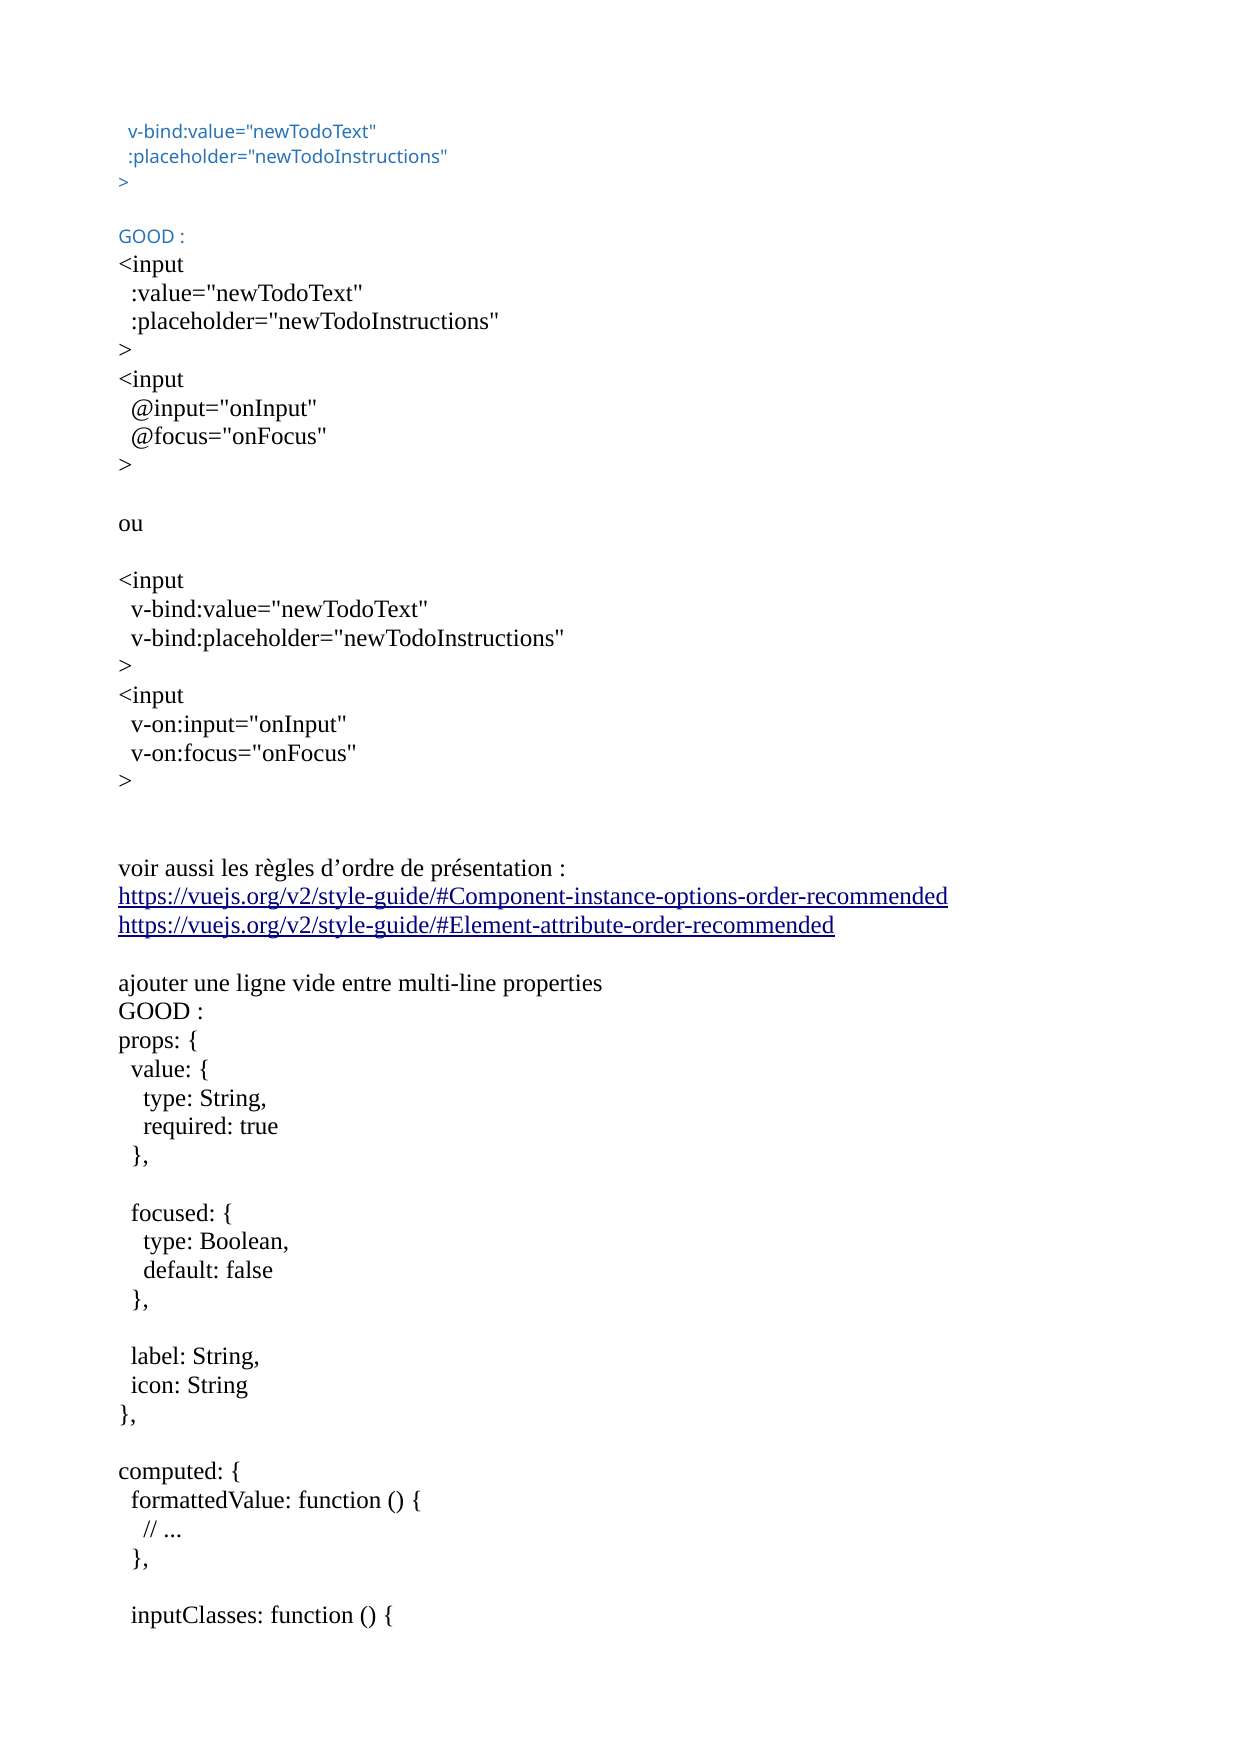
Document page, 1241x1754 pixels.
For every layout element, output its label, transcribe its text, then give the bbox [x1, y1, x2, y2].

text > [118, 335, 1122, 364]
text v-bind:value="newTodoText" [118, 118, 1122, 144]
text value: { [118, 1054, 1122, 1083]
text voir aussi les règles d’ordre de présentation : [118, 853, 1122, 881]
text ajouter une ligne vide entre multi-line properties [118, 968, 1122, 996]
text v-on:input="onInput" [118, 709, 1122, 738]
text type: Boolean, [118, 1226, 1122, 1255]
text > [118, 766, 1122, 795]
text }, [118, 1140, 1122, 1169]
text default: false [118, 1255, 1122, 1284]
text inputClasses: function () { [118, 1600, 1122, 1629]
text v-on:focus="onFocus" [118, 738, 1122, 766]
text }, [118, 1399, 1122, 1428]
text props: { [118, 1025, 1122, 1054]
text GOOD : [118, 223, 1122, 249]
text }, [118, 1543, 1122, 1571]
text > [118, 450, 1122, 479]
text label: String, [118, 1341, 1122, 1370]
text required: true [118, 1111, 1122, 1140]
text }, [118, 1284, 1122, 1313]
text formattedValue: function () { [118, 1485, 1122, 1514]
text https://vuejs.org/v2/style-guide/#Component-instance-options-order-recommended [118, 881, 1122, 910]
text <input [118, 565, 1122, 594]
text computed: { [118, 1456, 1122, 1485]
text @focus="onFocus" [118, 421, 1122, 450]
text v-bind:placeholder="newTodoInstructions" [118, 623, 1122, 651]
text :value="newTodoText" [118, 278, 1122, 306]
text focused: { [118, 1198, 1122, 1226]
text <input [118, 364, 1122, 393]
text type: String, [118, 1083, 1122, 1111]
text <input [118, 680, 1122, 709]
text // ... [118, 1514, 1122, 1543]
text :placeholder="newTodoInstructions" [118, 144, 1122, 169]
text https://vuejs.org/v2/style-guide/#Element-attribute-order-recommended [118, 910, 1122, 939]
text <input [118, 249, 1122, 278]
text v-bind:value="newTodoText" [118, 594, 1122, 623]
text > [118, 651, 1122, 680]
text @input="onInput" [118, 393, 1122, 421]
text GOOD : [118, 996, 1122, 1025]
text > [118, 169, 1122, 195]
text ou [118, 508, 1122, 536]
text icon: String [118, 1370, 1122, 1399]
text :placeholder="newTodoInstructions" [118, 306, 1122, 335]
